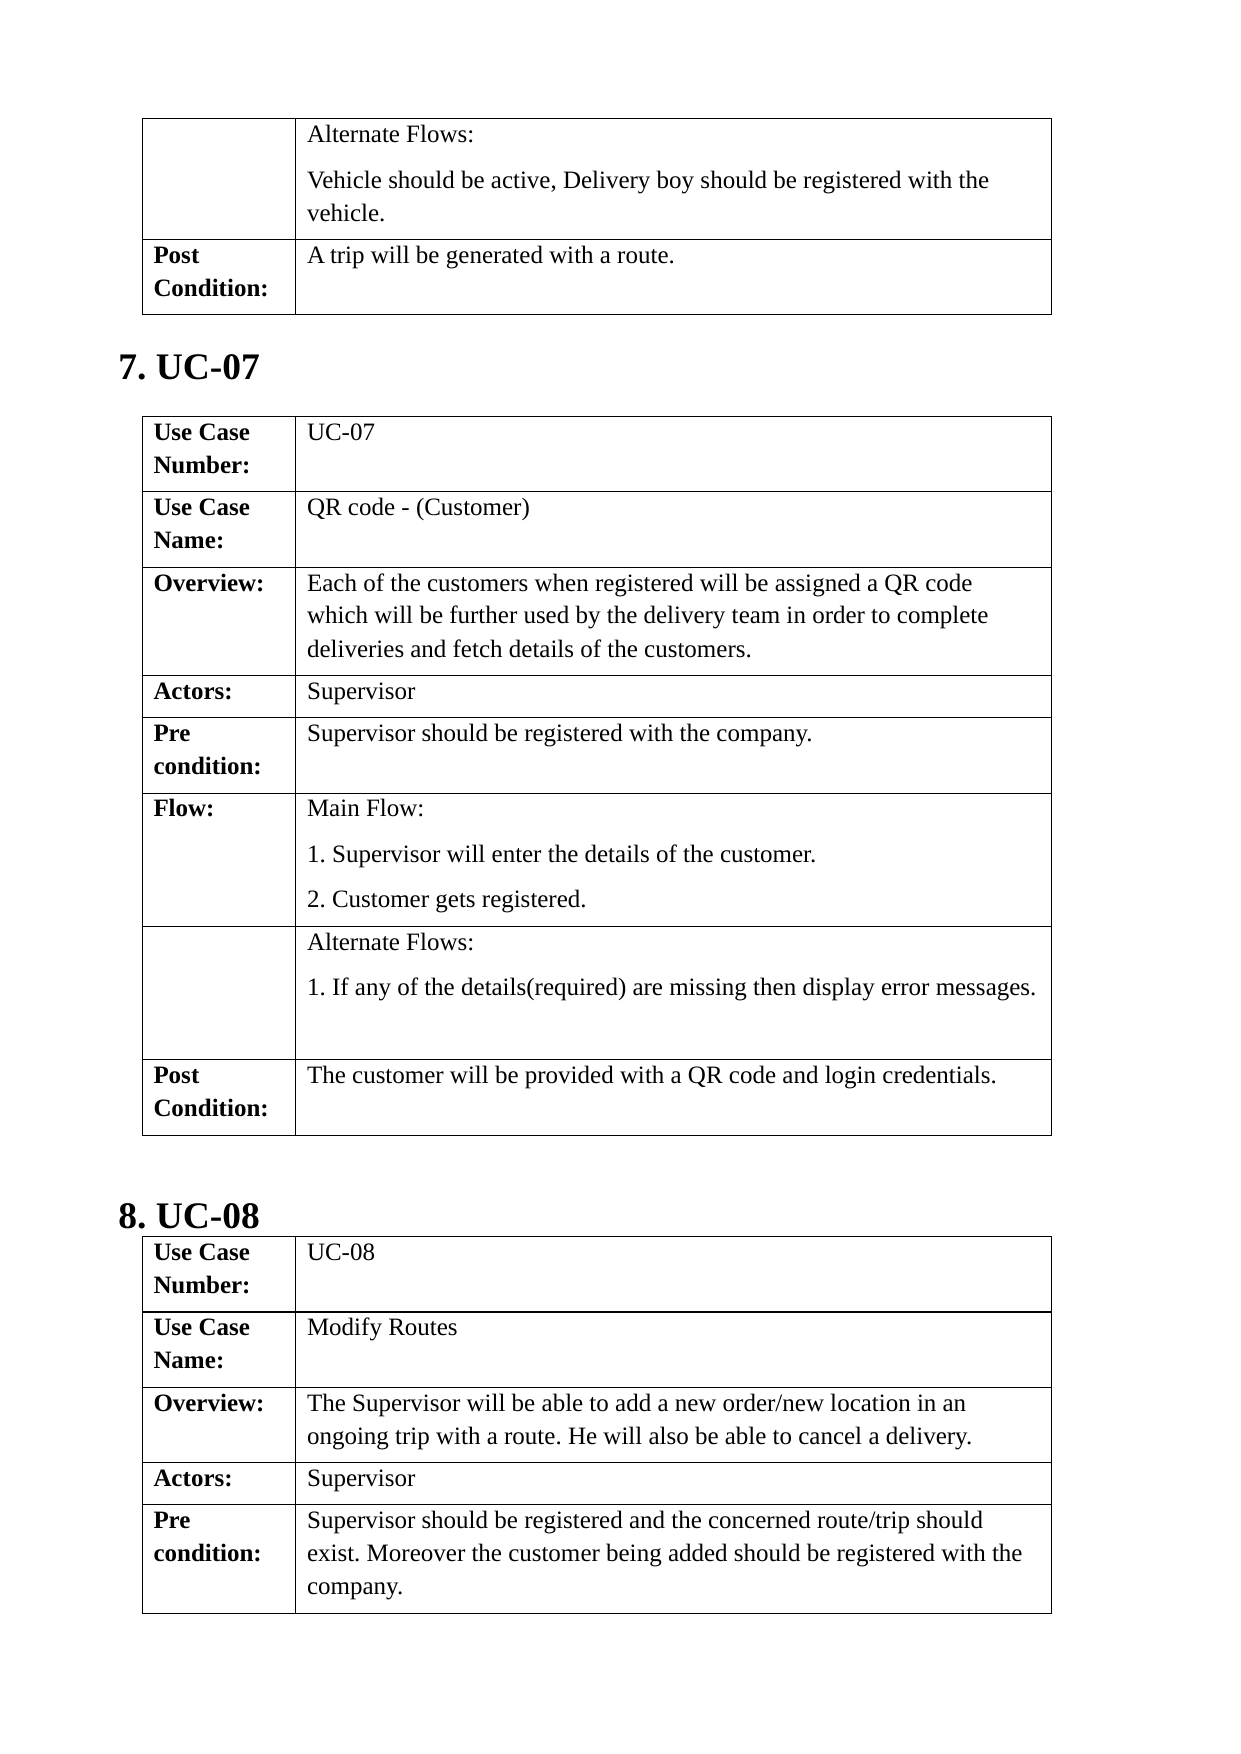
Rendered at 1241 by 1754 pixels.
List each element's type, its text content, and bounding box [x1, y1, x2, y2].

table_cell Supervisor should be registered and the concerned route/trip should exist. Moreover the customer being added should be registered with the company. [296, 1505, 1051, 1613]
table_cell Flow: [143, 794, 295, 926]
table_cell Supervisor [296, 676, 1051, 717]
table_cell QR code - (Customer) [296, 492, 1051, 567]
table_cell A trip will be generated with a route. [296, 240, 1051, 314]
table_cell Overview: [143, 568, 295, 675]
table_header Use Case Number: [143, 417, 295, 491]
table_cell Use Case Name: [143, 492, 295, 567]
table_cell Modify Routes [296, 1313, 1051, 1387]
table_cell Each of the customers when registered will be assigned a QR code which will be further used by the delivery team in order to complete deliveries and fetch details of the customers. [296, 568, 1051, 675]
table_cell Supervisor [296, 1463, 1051, 1504]
table_cell Post Condition: [143, 240, 295, 314]
table_cell [143, 119, 295, 239]
table_cell Post Condition: [143, 1060, 295, 1134]
table_cell Use Case Name: [143, 1313, 295, 1387]
text 8. UC-08 [118, 1193, 1122, 1236]
table_cell [143, 927, 295, 1059]
table_header UC-07 [296, 417, 1051, 491]
table_cell Pre condition: [143, 718, 295, 792]
table_cell Alternate Flows: 1. If any of the details(required) are missing then display error messages. [296, 927, 1051, 1059]
table_cell Actors: [143, 1463, 295, 1504]
text 7. UC-07 [118, 344, 1122, 387]
table_cell The customer will be provided with a QR code and login credentials. [296, 1060, 1051, 1134]
table_header Use Case Number: [143, 1237, 295, 1311]
table_cell Pre condition: [143, 1505, 295, 1613]
table_cell Actors: [143, 676, 295, 717]
table_header UC-08 [296, 1237, 1051, 1311]
table_cell Overview: [143, 1388, 295, 1462]
table_cell Alternate Flows: Vehicle should be active, Delivery boy should be registered with the vehicle. [296, 119, 1051, 239]
table_cell Supervisor should be registered with the company. [296, 718, 1051, 792]
table_cell The Supervisor will be able to add a new order/new location in an ongoing trip with a route. He will also be able to cancel a delivery. [296, 1388, 1051, 1462]
table_cell Main Flow: 1. Supervisor will enter the details of the customer. 2. Customer gets registered. [296, 794, 1051, 926]
